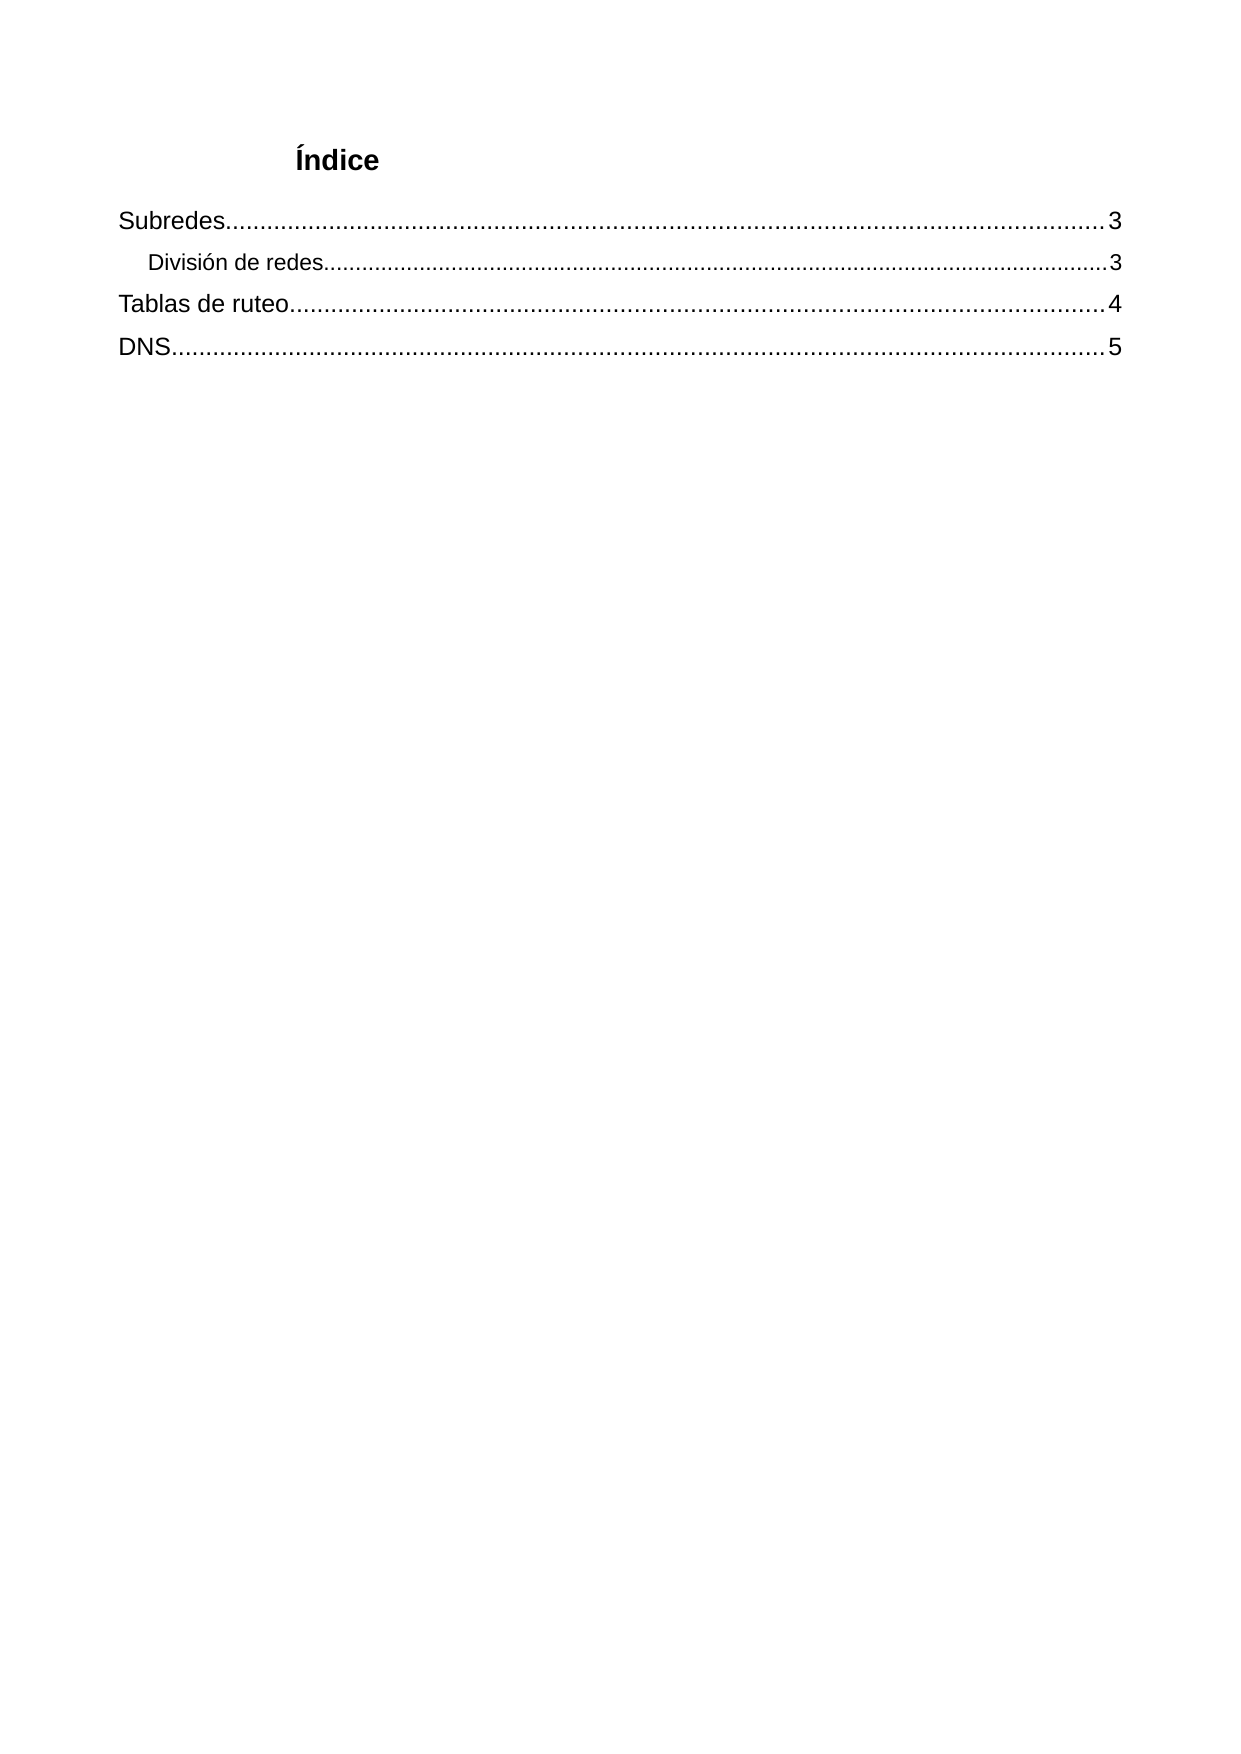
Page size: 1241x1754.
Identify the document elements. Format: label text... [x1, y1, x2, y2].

text Tablas de ruteo 4 [118, 288, 1122, 317]
text Subredes 3 [118, 206, 1122, 235]
subtitle Índice [295, 143, 1122, 177]
text División de redes 3 [148, 249, 1122, 275]
text DNS 5 [118, 332, 1122, 360]
